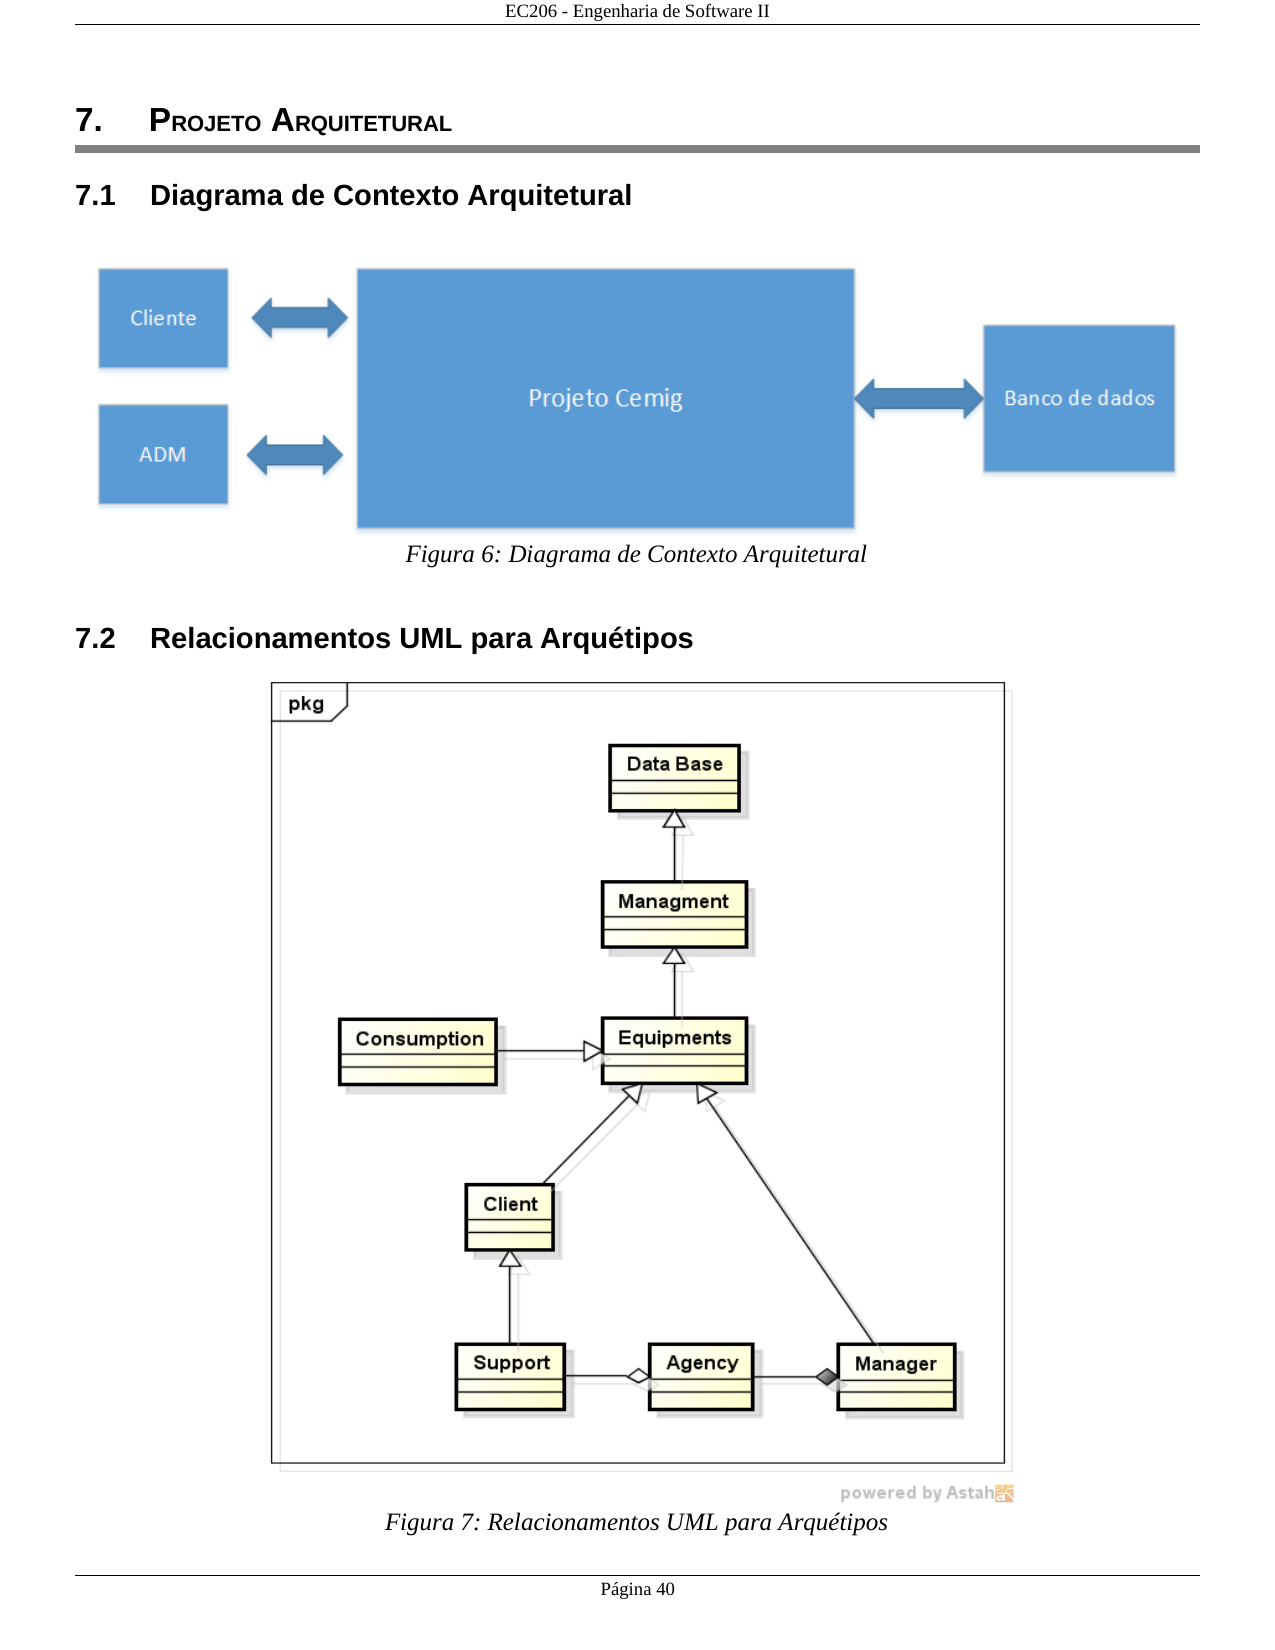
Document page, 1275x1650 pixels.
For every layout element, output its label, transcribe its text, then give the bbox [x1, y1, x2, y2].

subtitle Diagrama de Contexto Arquitetural [75, 178, 1200, 212]
subtitle Relacionamentos UML para Arquétipos [75, 621, 1200, 655]
text Figura 6: Diagrama de Contexto Arquitetural [75, 278, 1200, 568]
subtitle Projeto Arquitetural [75, 100, 1200, 145]
picture [88, 265, 1187, 539]
picture [256, 667, 1020, 1508]
text Figura 7: Relacionamentos UML para Arquétipos [256, 1508, 1019, 1536]
